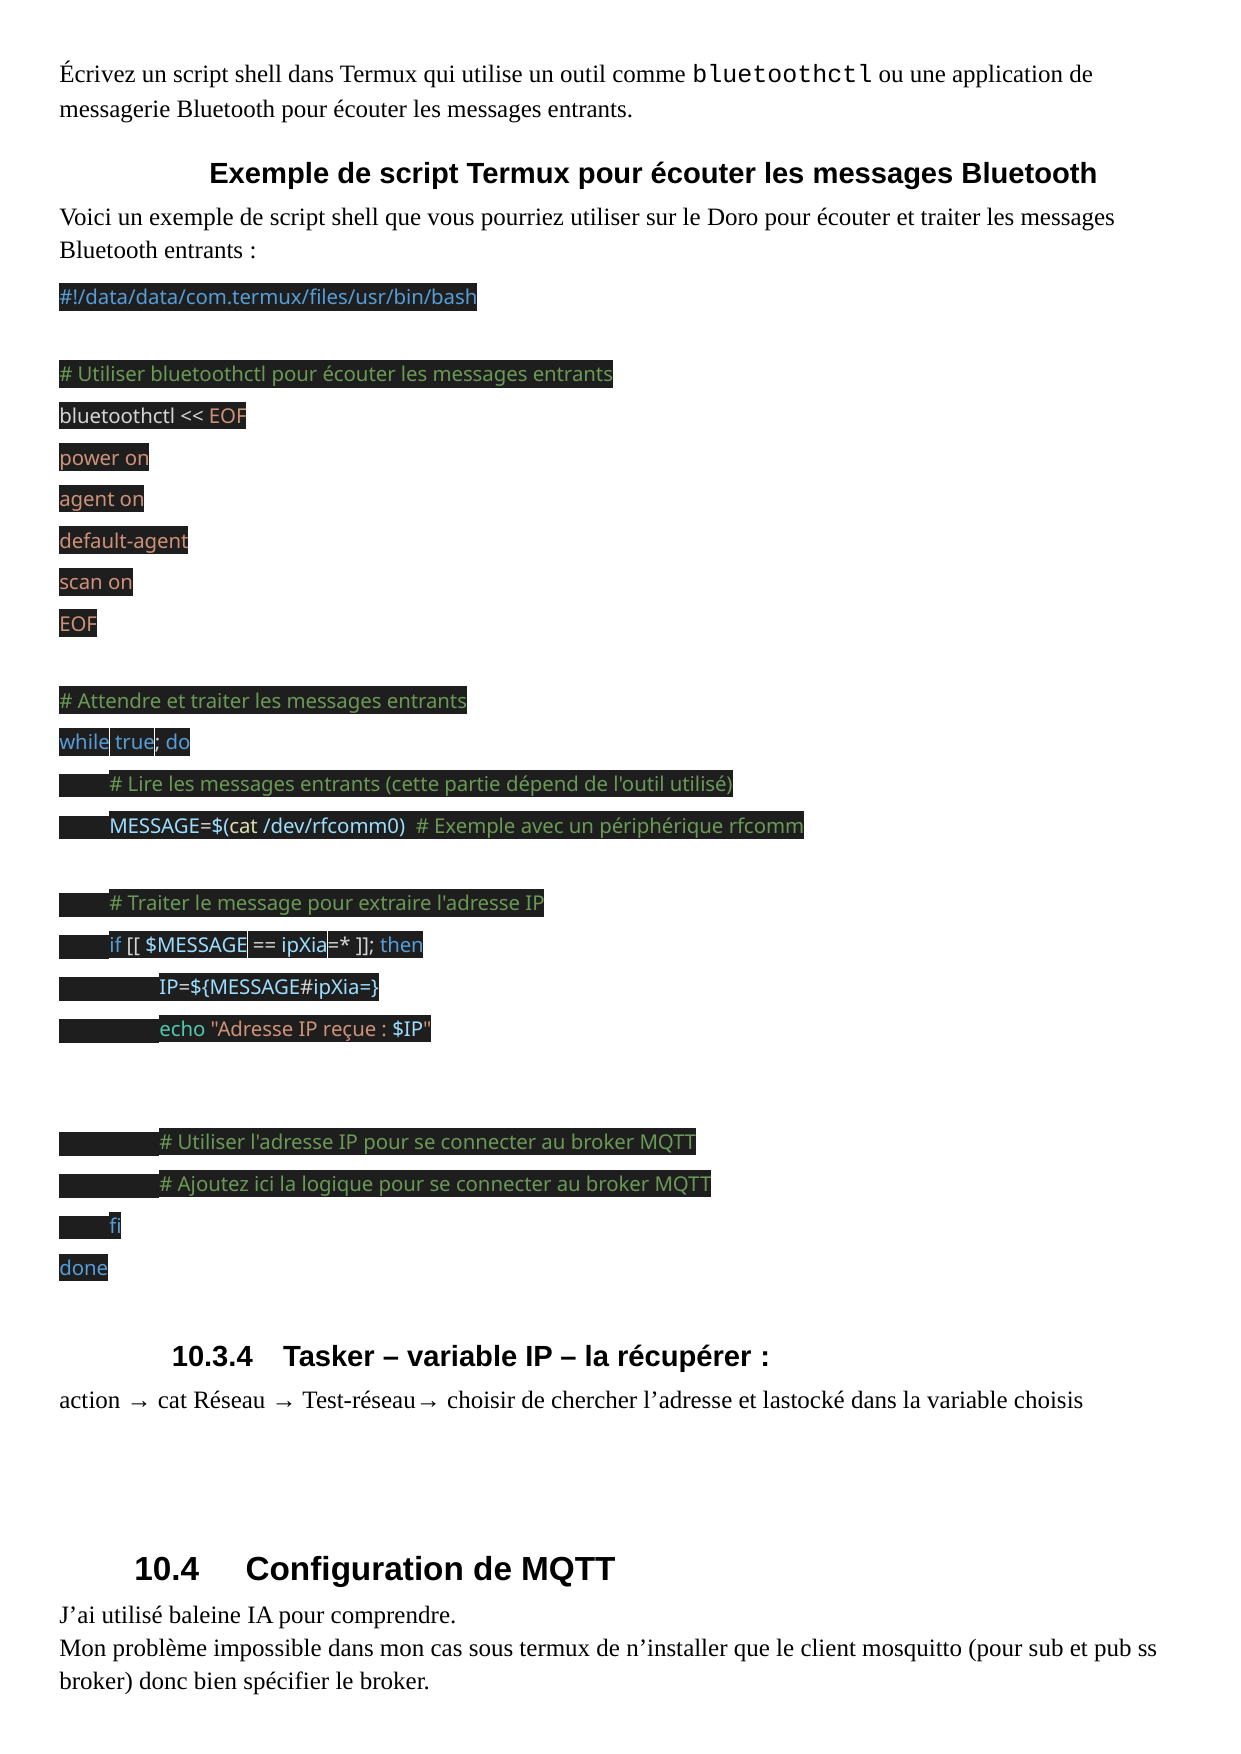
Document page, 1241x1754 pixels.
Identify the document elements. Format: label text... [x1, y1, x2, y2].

text EOF [59, 609, 1181, 637]
text while true; do [59, 728, 1181, 756]
text # Utiliser bluetoothctl pour écouter les messages entrants [59, 360, 1181, 388]
text bluetoothctl << EOF [59, 402, 1181, 429]
text fi [59, 1212, 1181, 1239]
text MESSAGE=$(cat /dev/rfcomm0) # Exemple avec un périphérique rfcomm [59, 811, 1181, 839]
subtitle Exemple de script Termux pour écouter les messages Bluetooth [172, 156, 1181, 190]
text action → cat Réseau → Test-réseau→ choisir de chercher l’adresse et lastocké dans la variable choisis [59, 1385, 1181, 1414]
text if [[ $MESSAGE == ipXia=* ]]; then [59, 931, 1181, 959]
text Écrivez un script shell dans Termux qui utilise un outil comme bluetoothctl ou une application de messagerie Bluetooth pour écouter les messages entrants. [59, 59, 1181, 123]
text # Traiter le message pour extraire l'adresse IP [59, 889, 1181, 917]
text # Attendre et traiter les messages entrants [59, 686, 1181, 714]
text agent on [59, 485, 1181, 512]
text echo "Adresse IP reçue : $IP" [59, 1015, 1181, 1043]
text Voici un exemple de script shell que vous pourriez utiliser sur le Doro pour écouter et traiter les messages Bluetooth entrants : [59, 202, 1181, 264]
text J’ai utilisé baleine IA pour comprendre. Mon problème impossible dans mon cas sous termux de n’installer que le client mosquitto (pour sub et pub ss broker) donc bien spécifier le broker. [59, 1600, 1181, 1694]
text IP=${MESSAGE#ipXia=} [59, 973, 1181, 1001]
text #!/data/data/com.termux/files/usr/bin/bash [59, 283, 1181, 311]
text # Ajoutez ici la logique pour se connecter au broker MQTT [59, 1169, 1181, 1198]
subtitle Configuration de MQTT [134, 1549, 1181, 1587]
text # Lire les messages entrants (cette partie dépend de l'outil utilisé) [59, 769, 1181, 797]
text default-agent [59, 526, 1181, 554]
subtitle Tasker – variable IP – la récupérer : [172, 1339, 1181, 1373]
text done [59, 1253, 1181, 1281]
text scan on [59, 568, 1181, 596]
text power on [59, 443, 1181, 471]
text # Utiliser l'adresse IP pour se connecter au broker MQTT [59, 1128, 1181, 1156]
